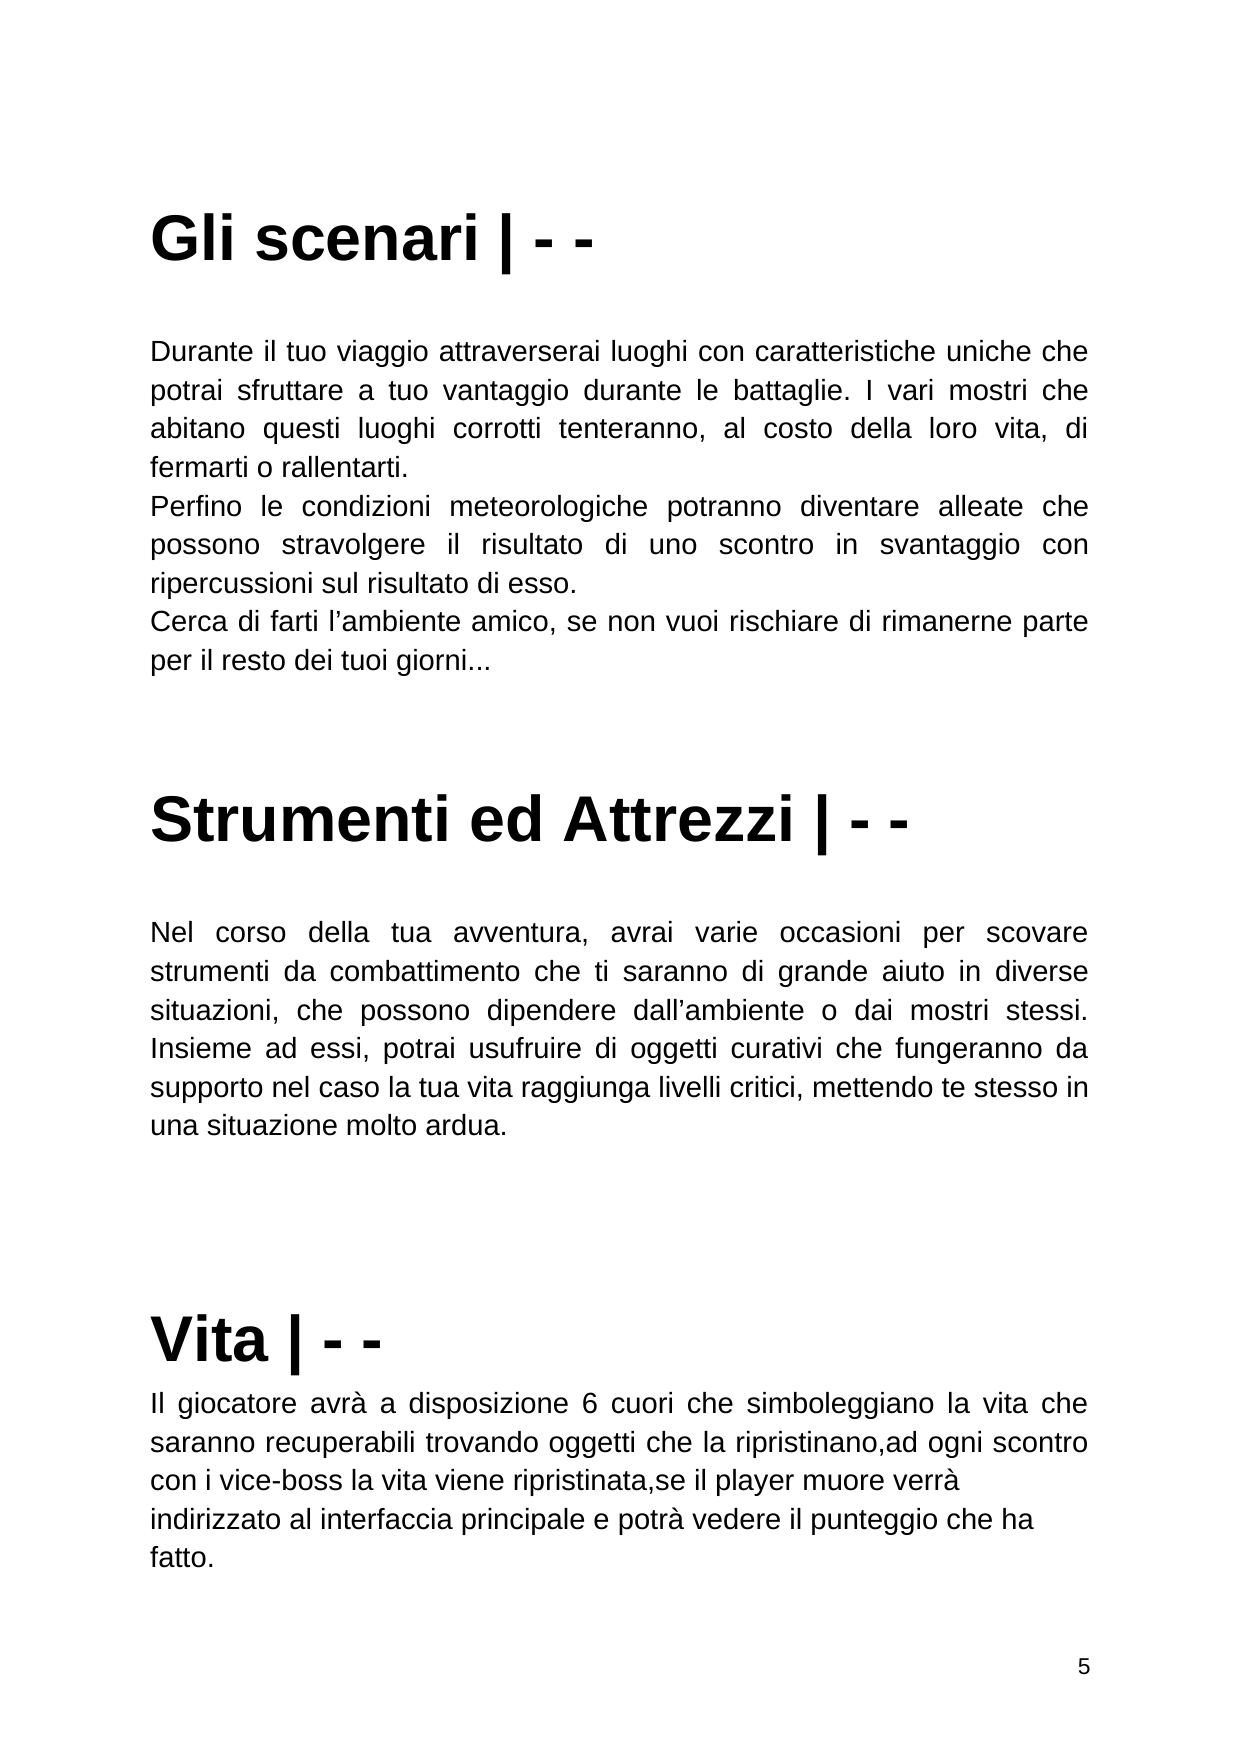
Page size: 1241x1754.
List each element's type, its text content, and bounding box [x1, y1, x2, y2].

text Gli scenari | - - [150, 199, 1090, 274]
text Cerca di farti l’ambiente amico, se non vuoi rischiare di rimanerne parte per il resto dei tuoi giorni... [150, 604, 1090, 676]
text Vita | - - [150, 1301, 1090, 1375]
text indirizzato al interfaccia principale e potrà vedere il punteggio che ha [150, 1502, 1090, 1535]
text fatto. [150, 1540, 1090, 1574]
text Durante il tuo viaggio attraverserai luoghi con caratteristiche uniche che potrai sfruttare a tuo vantaggio durante le battaglie. I vari mostri che abitano questi luoghi corrotti tenteranno, al costo della loro vita, di fermarti o rallentarti. [150, 334, 1090, 484]
text Il giocatore avrà a disposizione 6 cuori che simboleggiano la vita che saranno recuperabili trovando oggetti che la ripristinano,ad ogni scontro con i vice-boss la vita viene ripristinata,se il player muore verrà [150, 1386, 1090, 1497]
text Perfino le condizioni meteorologiche potranno diventare alleate che possono stravolgere il risultato di uno scontro in svantaggio con ripercussioni sul risultato di esso. [150, 489, 1090, 599]
text Nel corso della tua avventura, avrai varie occasioni per scovare strumenti da combattimento che ti saranno di grande aiuto in diverse situazioni, che possono dipendere dall’ambiente o dai mostri stessi. Insieme ad essi, potrai usufruire di oggetti curativi che fungeranno da supporto nel caso la tua vita raggiunga livelli critici, mettendo te stesso in una situazione molto ardua. [150, 915, 1090, 1142]
text Strumenti ed Attrezzi | - - [150, 781, 1090, 855]
